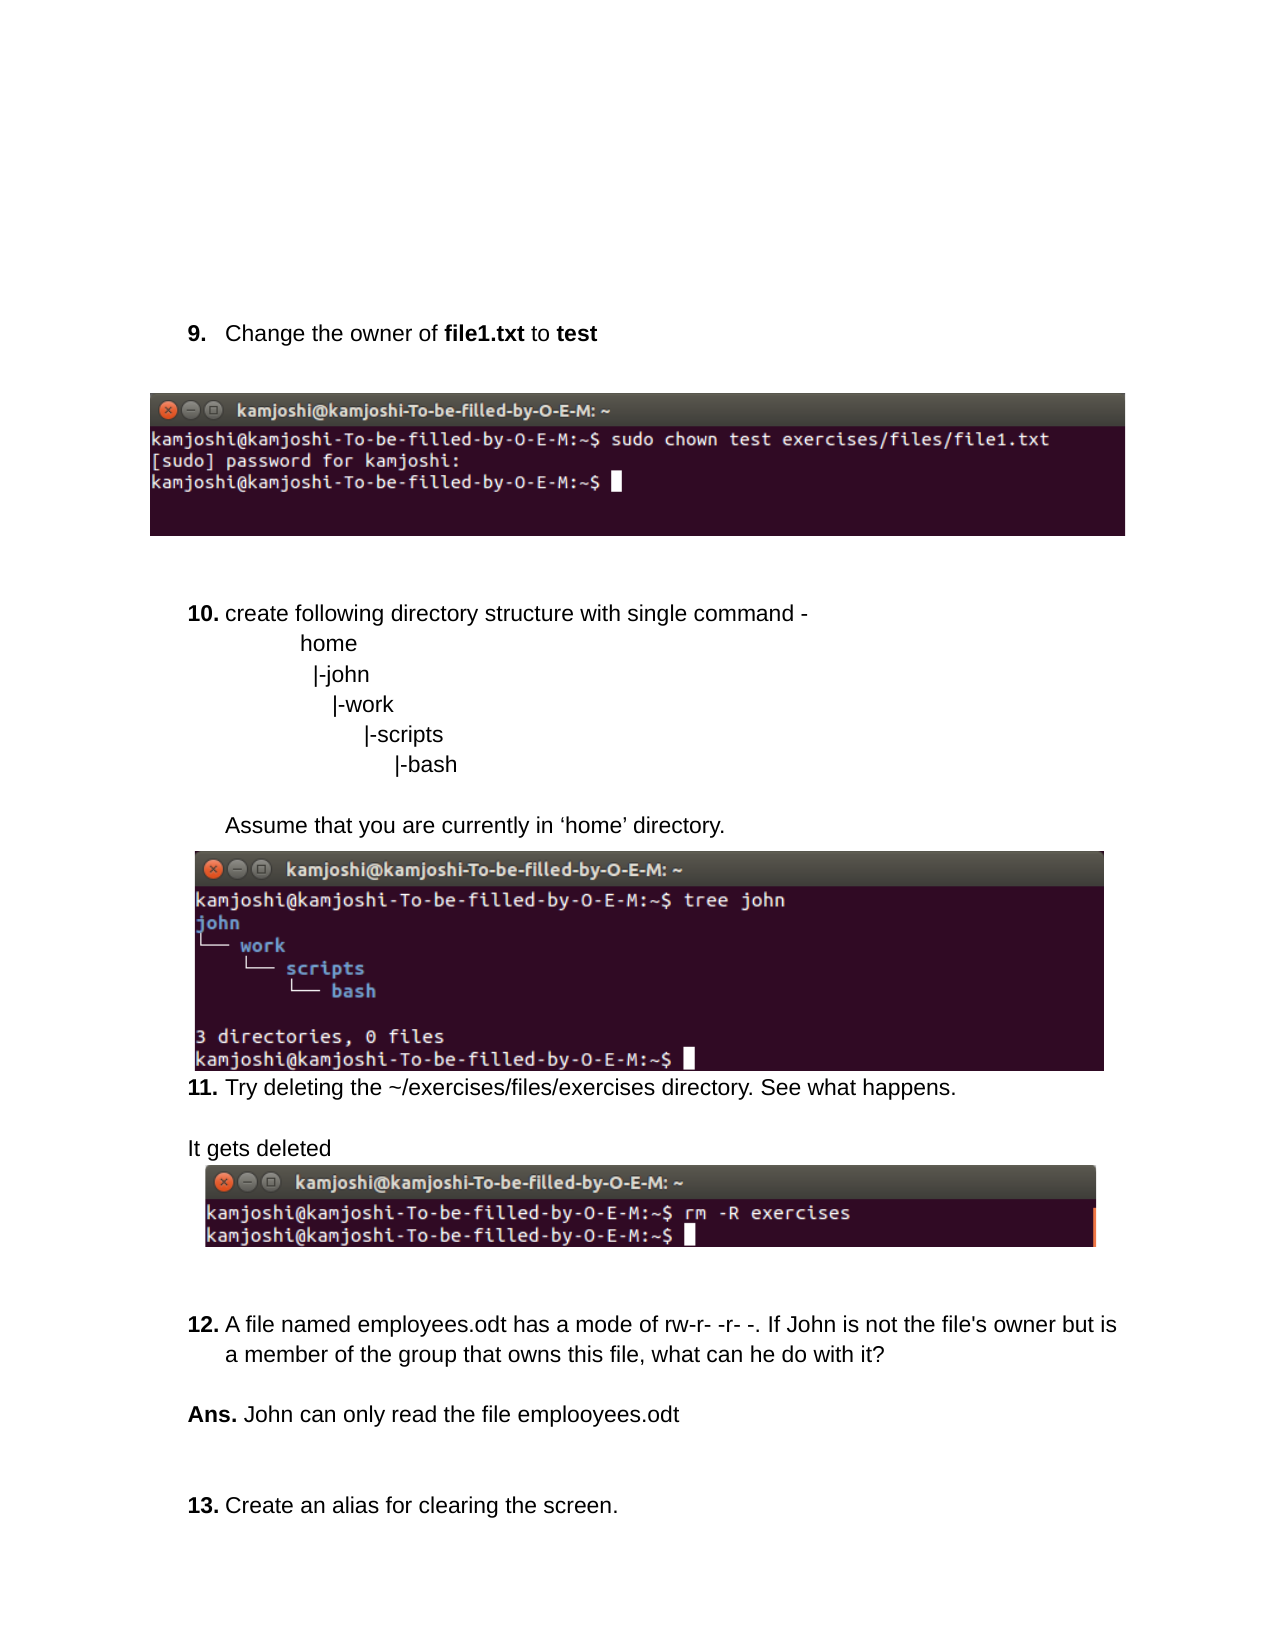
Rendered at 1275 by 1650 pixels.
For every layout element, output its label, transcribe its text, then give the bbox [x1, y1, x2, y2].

text home [225, 630, 1125, 657]
list A file named employees.odt has a mode of rw-r- -r- -. If John is not the file's owner but is a member of the group that owns this file, what can he do with it? [187, 1311, 1125, 1367]
list create following directory structure with single command - [187, 600, 1125, 626]
text Ans. John can only read the file emplooyees.odt [187, 1401, 1125, 1428]
text |-bash [150, 751, 1125, 777]
picture [194, 851, 1104, 1071]
list Change the owner of file1.txt to test [187, 320, 1125, 346]
text |-work [150, 691, 1125, 717]
text Assume that you are currently in ‘home’ directory. [150, 812, 1125, 838]
text |-scripts [150, 721, 1125, 747]
list Create an alias for clearing the screen. [187, 1492, 1125, 1518]
list Try deleting the ~/exercises/files/exercises directory. See what happens. [187, 932, 1125, 1101]
picture [150, 393, 1125, 536]
text |-john [150, 661, 1125, 687]
picture [205, 1165, 1097, 1247]
text It gets deleted [187, 1135, 1125, 1161]
